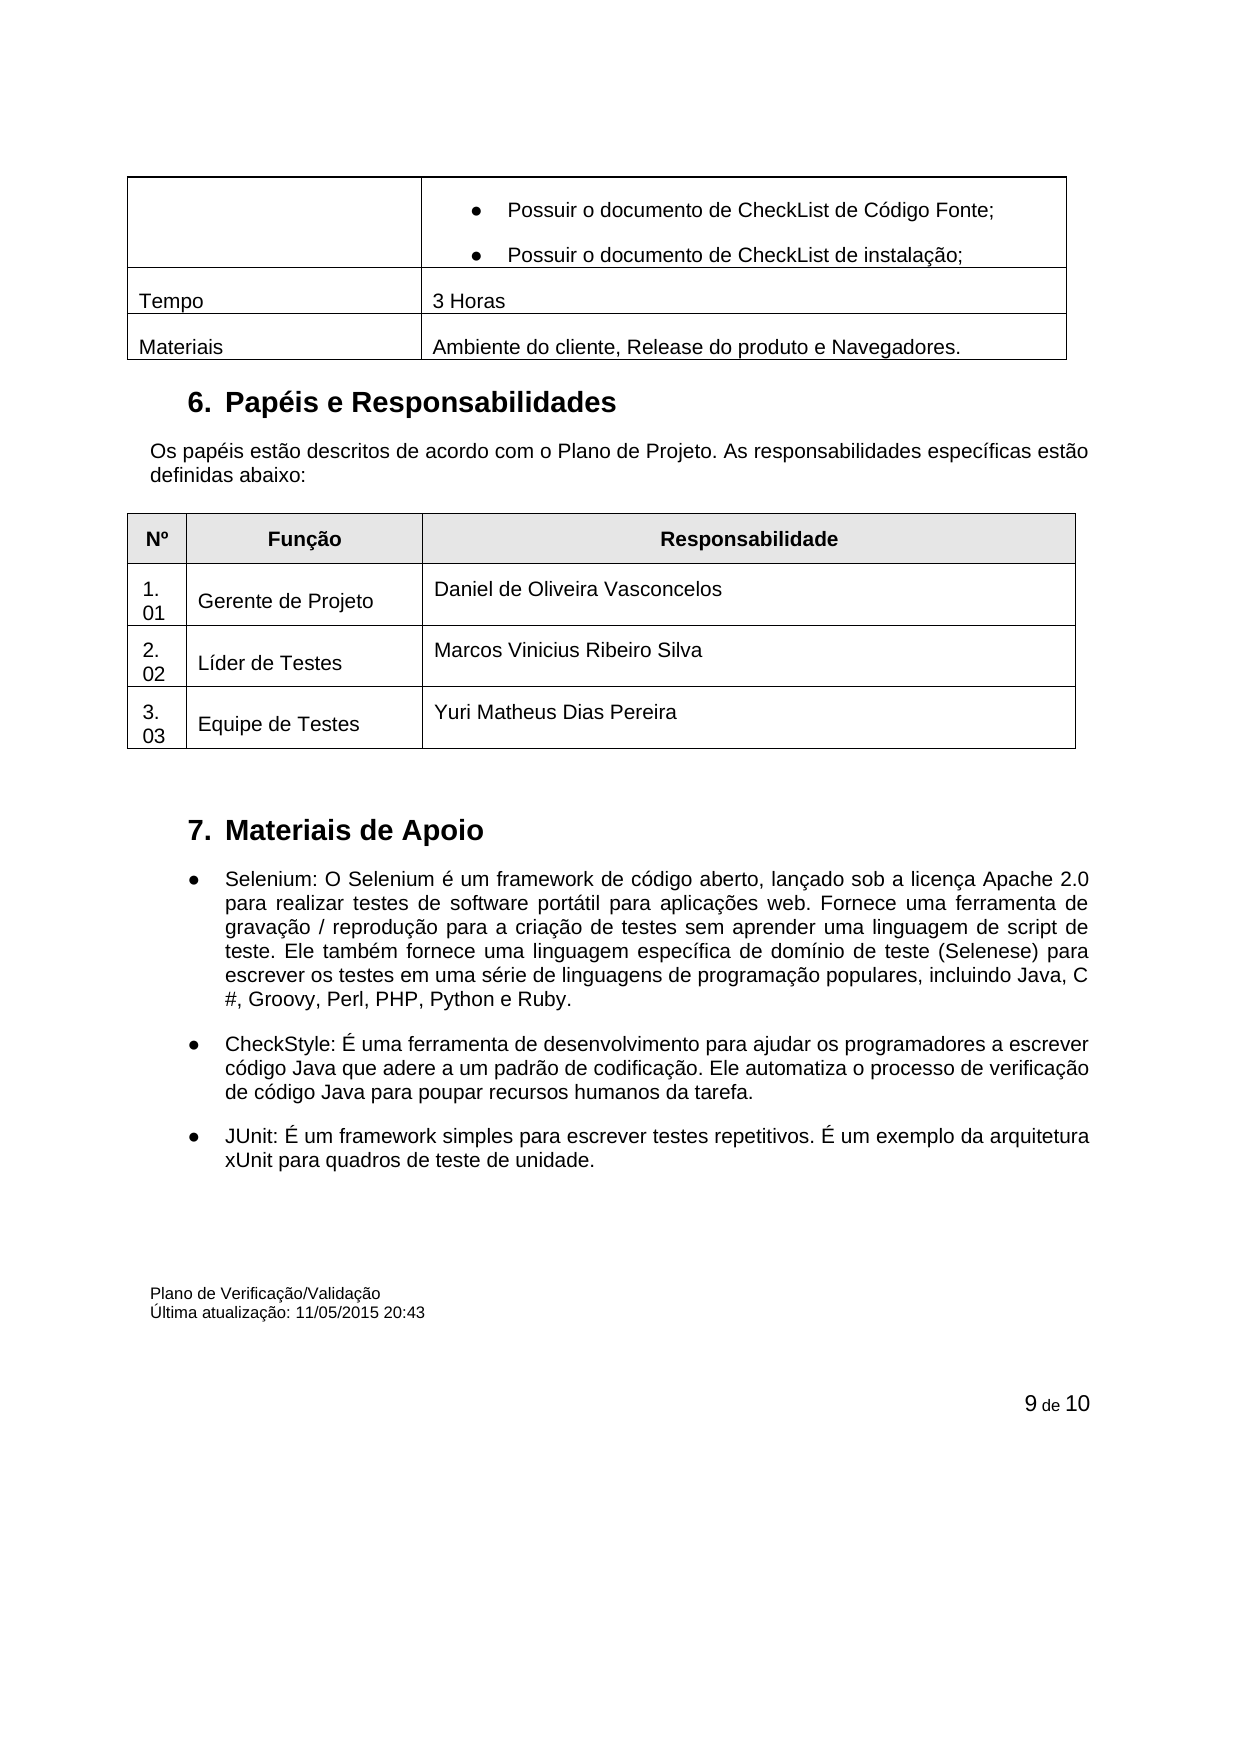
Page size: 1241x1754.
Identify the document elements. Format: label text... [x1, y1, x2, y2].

table_cell Tempo [128, 268, 421, 313]
subtitle Papéis e Responsabilidades [187, 385, 1090, 418]
table_cell A manutenção deve: Possuir documentação de origem da modificação e especificações da modificação; Possuir boa documentação a respeito das dependências afetadas; Estar aprovada pela gerência de manutenção; Possuir o documento de CheckList de Código Fonte; Possuir o documento de CheckList de instalação; [422, 178, 1066, 267]
table_cell [128, 178, 421, 267]
table_cell Daniel de Oliveira Vasconcelos [423, 564, 1075, 625]
table_cell Marcos Vinicius Ribeiro Silva [423, 626, 1075, 686]
table_cell 01 [128, 564, 186, 625]
table_cell 3 Horas [422, 268, 1066, 313]
table_cell Ambiente do cliente, Release do produto e Navegadores. [422, 314, 1066, 359]
table_cell 03 [128, 687, 186, 748]
table_header Função [187, 514, 422, 563]
table_cell Líder de Testes [187, 626, 422, 686]
table_cell 02 [128, 626, 186, 686]
table_cell Yuri Matheus Dias Pereira [423, 687, 1075, 748]
list Selenium: O Selenium é um framework de código aberto, lançado sob a licença Apache 2.0 para realizar testes de software portátil para aplicações web. Fornece uma ferramenta de gravação / reprodução para a criação de testes sem aprender uma linguagem de script de teste. Ele também fornece uma linguagem específica de domínio de teste (Selenese) para escrever os testes em uma série de linguagens de programação populares, incluindo Java, C #, Groovy, Perl, PHP, Python e Ruby. [187, 867, 1090, 1011]
table_header Responsabilidade [423, 514, 1075, 563]
subtitle Materiais de Apoio [187, 813, 1090, 846]
table_cell Equipe de Testes [187, 687, 422, 748]
table_cell Gerente de Projeto [187, 564, 422, 625]
table_cell Materiais [128, 314, 421, 359]
list CheckStyle: É uma ferramenta de desenvolvimento para ajudar os programadores a escrever código Java que adere a um padrão de codificação. Ele automatiza o processo de verificação de código Java para poupar recursos humanos da tarefa. [187, 1032, 1090, 1103]
list JUnit: É um framework simples para escrever testes repetitivos. É um exemplo da arquitetura xUnit para quadros de teste de unidade. [187, 1124, 1090, 1172]
table_header Nº [128, 514, 186, 563]
text Os papéis estão descritos de acordo com o Plano de Projeto. As responsabilidades específicas estão definidas abaixo: [150, 439, 1090, 487]
